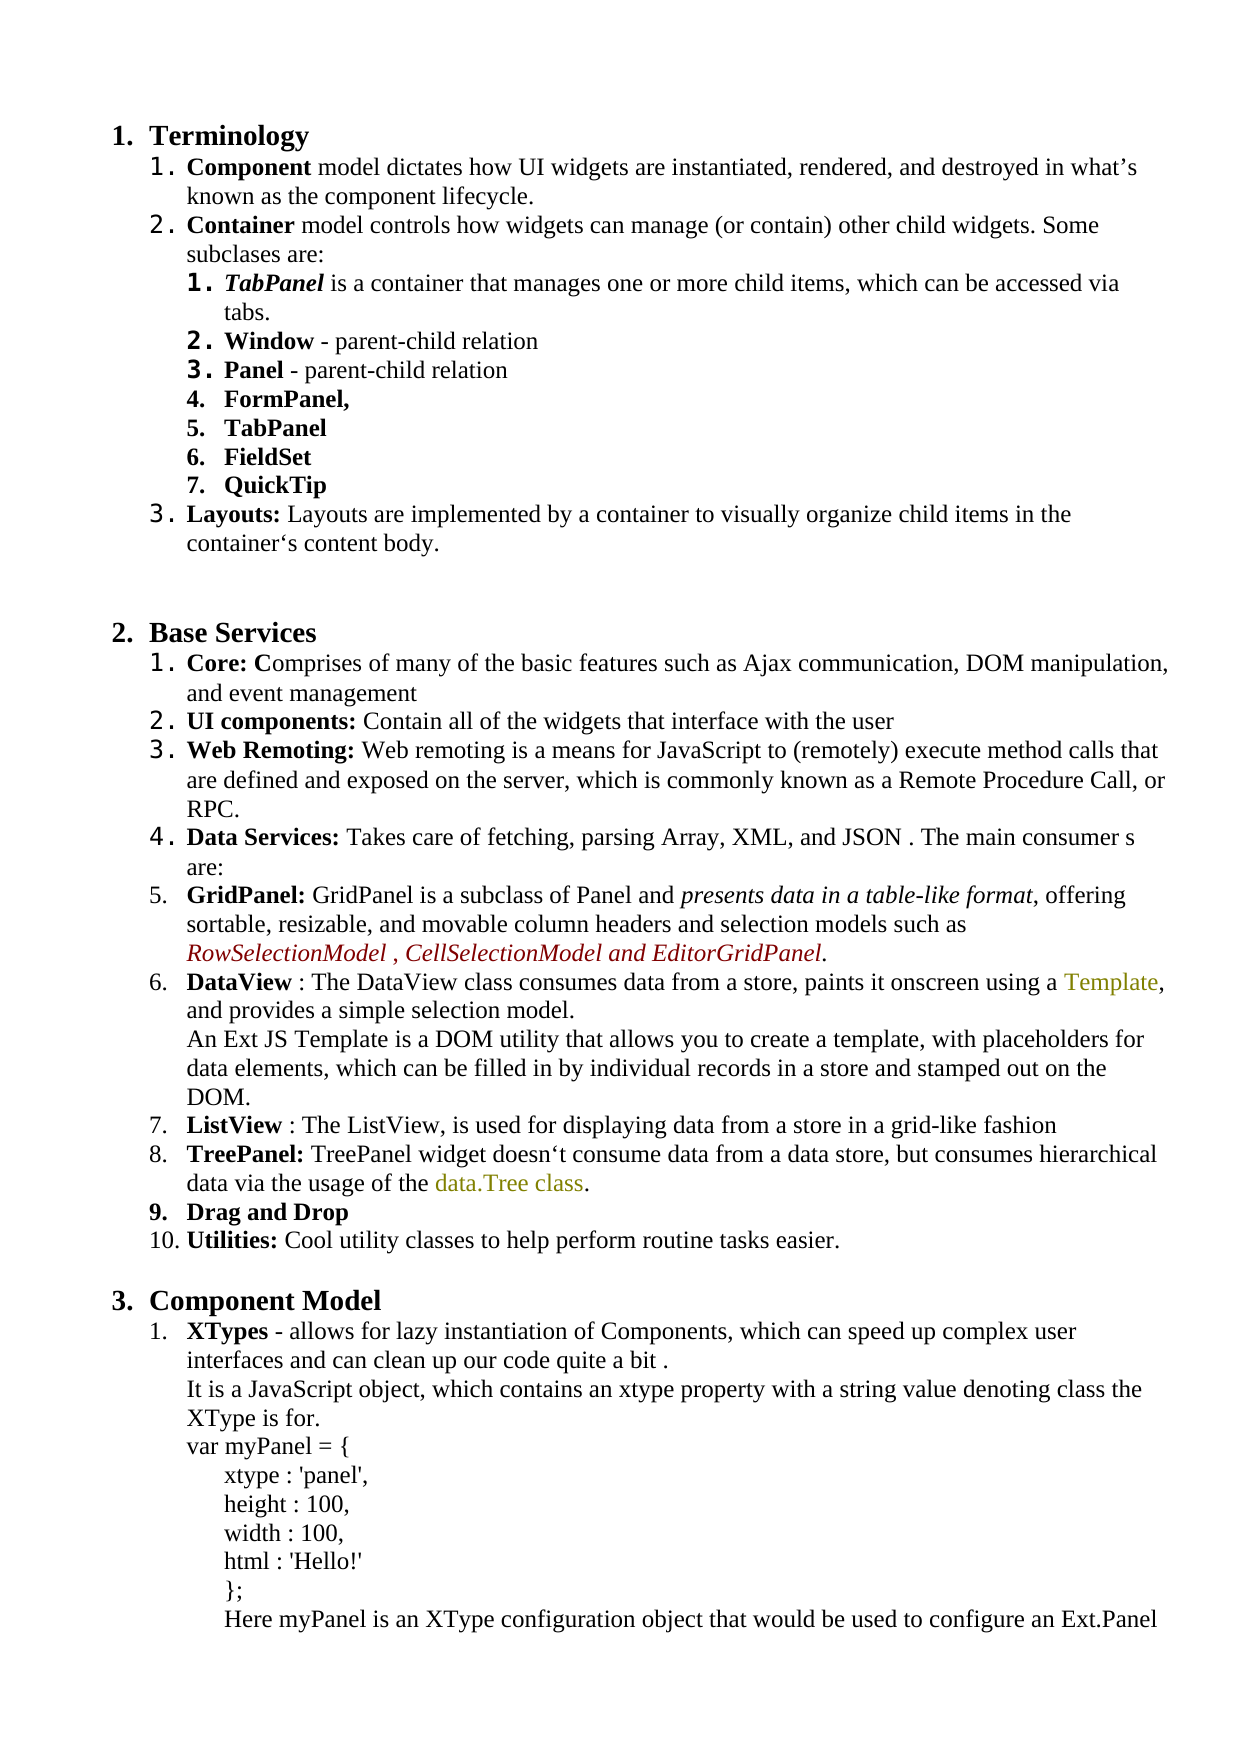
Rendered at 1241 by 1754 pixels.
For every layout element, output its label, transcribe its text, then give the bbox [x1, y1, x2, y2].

list ListView : The ListView, is used for displaying data from a store in a grid-like fashion [149, 1110, 1169, 1139]
list GridPanel: GridPanel is a subclass of Panel and presents data in a table-like format, offering sortable, resizable, and movable column headers and selection models such as RowSelectionModel , CellSelectionModel and EditorGridPanel. [149, 880, 1169, 967]
list Core: Comprises of many of the basic features such as Ajax communication, DOM manipulation, and event management [149, 648, 1169, 706]
list Container model controls how widgets can manage (or contain) other child widgets. Some subclases are: [149, 210, 1169, 268]
list TabPanel [186, 413, 1169, 442]
list Component model dictates how UI widgets are instantiated, rendered, and destroyed in what’s known as the component lifecycle. [149, 152, 1169, 210]
list Component Model [111, 1283, 1169, 1316]
list Web Remoting: Web remoting is a means for JavaScript to (remotely) execute method calls that are defined and exposed on the server, which is commonly known as a Remote Procedure Call, or RPC. [149, 736, 1169, 822]
list Panel - parent-child relation [186, 355, 1169, 384]
list QuickTip [186, 471, 1169, 499]
list Drag and Drop [149, 1197, 1169, 1225]
list Utilities: Cool utility classes to help perform routine tasks easier. [149, 1225, 1169, 1283]
list Terminology [111, 118, 1169, 152]
list Layouts: Layouts are implemented by a container to visually organize child items in the container‘s content body. [149, 499, 1169, 557]
list FieldSet [186, 442, 1169, 471]
list Data Services: Takes care of fetching, parsing Array, XML, and JSON . The main consumer s are: [149, 822, 1169, 880]
list Window - parent-child relation [186, 326, 1169, 355]
list XTypes - allows for lazy instantiation of Components, which can speed up complex user interfaces and can clean up our code quite a bit . It is a JavaScript object, which contains an xtype property with a string value denoting class the XType is for. var myPanel = { [149, 1316, 1169, 1460]
list FormPanel, [186, 384, 1169, 413]
list Base Services [111, 615, 1169, 648]
list TreePanel: TreePanel widget doesn‘t consume data from a data store, but consumes hierarchical data via the usage of the data.Tree class. [149, 1139, 1169, 1197]
list TabPanel is a container that manages one or more child items, which can be accessed via tabs. [186, 268, 1169, 326]
list xtype : 'panel', height : 100, width : 100, html : 'Hello!' }; Here myPanel is an XType configuration object that would be used to configure an Ext.Panel [186, 1460, 1169, 1633]
list UI components: Contain all of the widgets that interface with the user [149, 706, 1169, 736]
list DataView : The DataView class consumes data from a store, paints it onscreen using a Template, and provides a simple selection model. An Ext JS Template is a DOM utility that allows you to create a template, with placeholders for data elements, which can be filled in by individual records in a store and stamped out on the DOM. [149, 967, 1169, 1110]
